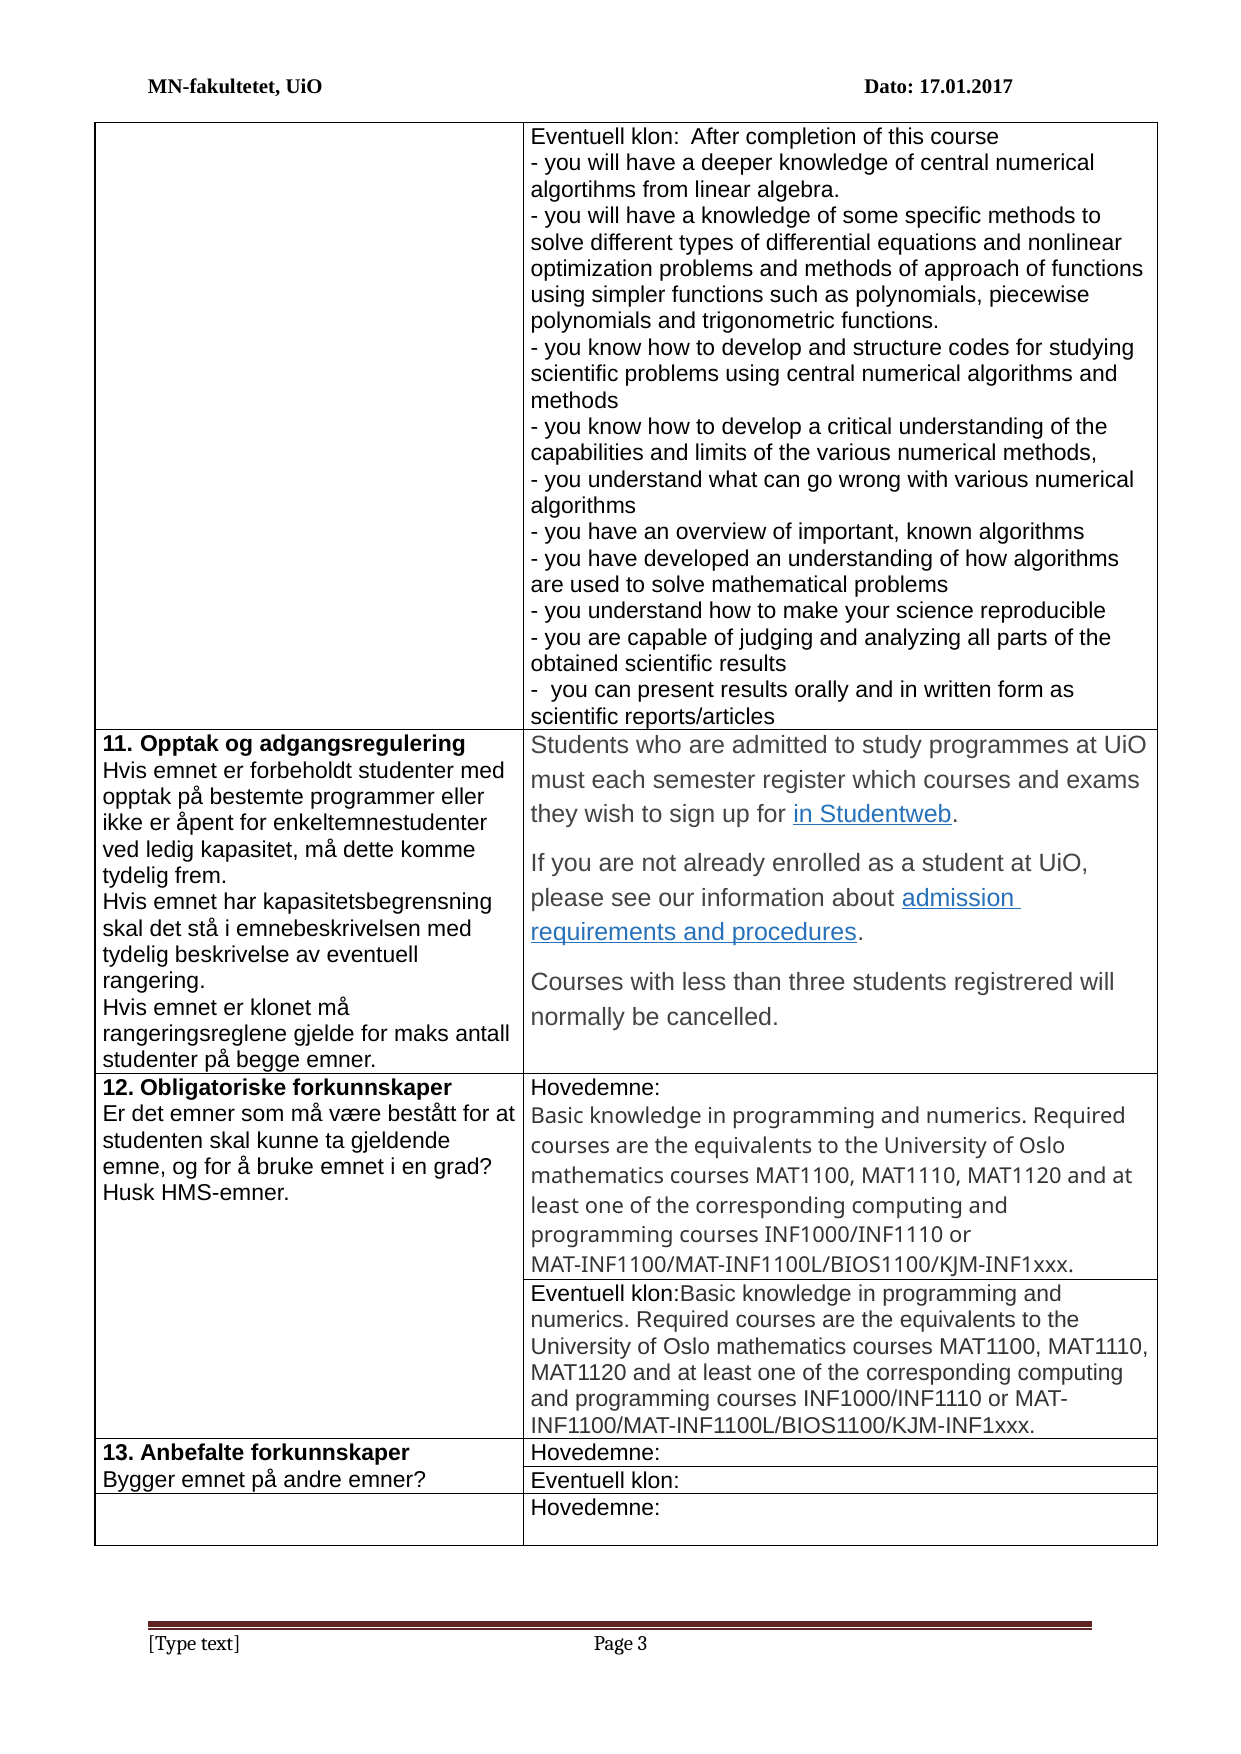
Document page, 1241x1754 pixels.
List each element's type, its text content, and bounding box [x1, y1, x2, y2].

table_cell Eventuell klon: After completion of this course - you will have a deeper knowledge of central numerical algortihms from linear algebra. - you will have a knowledge of some specific methods to solve different types of differential equations and nonlinear optimization problems and methods of approach of functions using simpler functions such as polynomials, piecewise polynomials and trigonometric functions. - you know how to develop and structure codes for studying scientific problems using central numerical algorithms and methods - you know how to develop a critical understanding of the capabilities and limits of the various numerical methods, - you understand what can go wrong with various numerical algorithms - you have an overview of important, known algorithms - you have developed an understanding of how algorithms are used to solve mathematical problems - you understand how to make your science reproducible - you are capable of judging and analyzing all parts of the obtained scientific results - you can present results orally and in written form as scientific reports/articles [524, 123, 1157, 729]
table_cell Hovedemne: Basic knowledge in programming and numerics. Required courses are the equivalents to the University of Oslo mathematics courses MAT1100, MAT1110, MAT1120 and at least one of the corresponding computing and programming courses INF1000/INF1110 or MAT-INF1100/MAT-INF1100L/BIOS1100/KJM-INF1xxx. [524, 1074, 1157, 1279]
table_cell Students who are admitted to study programmes at UiO must each semester register which courses and exams they wish to sign up for in Studentweb. If you are not already enrolled as a student at UiO, please see our information about admission requirements and procedures. Courses with less than three students registrered will normally be cancelled. [524, 730, 1157, 1073]
table_cell [1158, 729, 1240, 1073]
table_cell [1158, 1466, 1240, 1493]
table_cell [1158, 122, 1240, 729]
table_cell [1158, 1438, 1240, 1466]
table_cell [1158, 1279, 1240, 1438]
table_cell Anbefalte forkunnskaper Bygger emnet på andre emner? [96, 1439, 523, 1493]
table_cell [96, 123, 523, 729]
table_cell Eventuell klon:Basic knowledge in programming and numerics. Required courses are the equivalents to the University of Oslo mathematics courses MAT1100, MAT1110, MAT1120 and at least one of the corresponding computing and programming courses INF1000/INF1110 or MAT-INF1100/MAT-INF1100L/BIOS1100/KJM-INF1xxx. [524, 1280, 1157, 1438]
table_cell [96, 1494, 523, 1545]
table_cell Hovedemne: [524, 1494, 1157, 1545]
table_cell Obligatoriske forkunnskaper Er det emner som må være bestått for at studenten skal kunne ta gjeldende emne, og for å bruke emnet i en grad? Husk HMS-emner. [96, 1074, 523, 1438]
table_cell Eventuell klon: [524, 1467, 1157, 1493]
table_cell Opptak og adgangsregulering Hvis emnet er forbeholdt studenter med opptak på bestemte programmer eller ikke er åpent for enkeltemnestudenter ved ledig kapasitet, må dette komme tydelig frem. Hvis emnet har kapasitetsbegrensning skal det stå i emnebeskrivelsen med tydelig beskrivelse av eventuell rangering. Hvis emnet er klonet må rangeringsreglene gjelde for maks antall studenter på begge emner. [96, 730, 523, 1073]
table_cell Hovedemne: [524, 1439, 1157, 1466]
table_cell [1158, 1073, 1240, 1279]
table_cell [1158, 1493, 1240, 1545]
